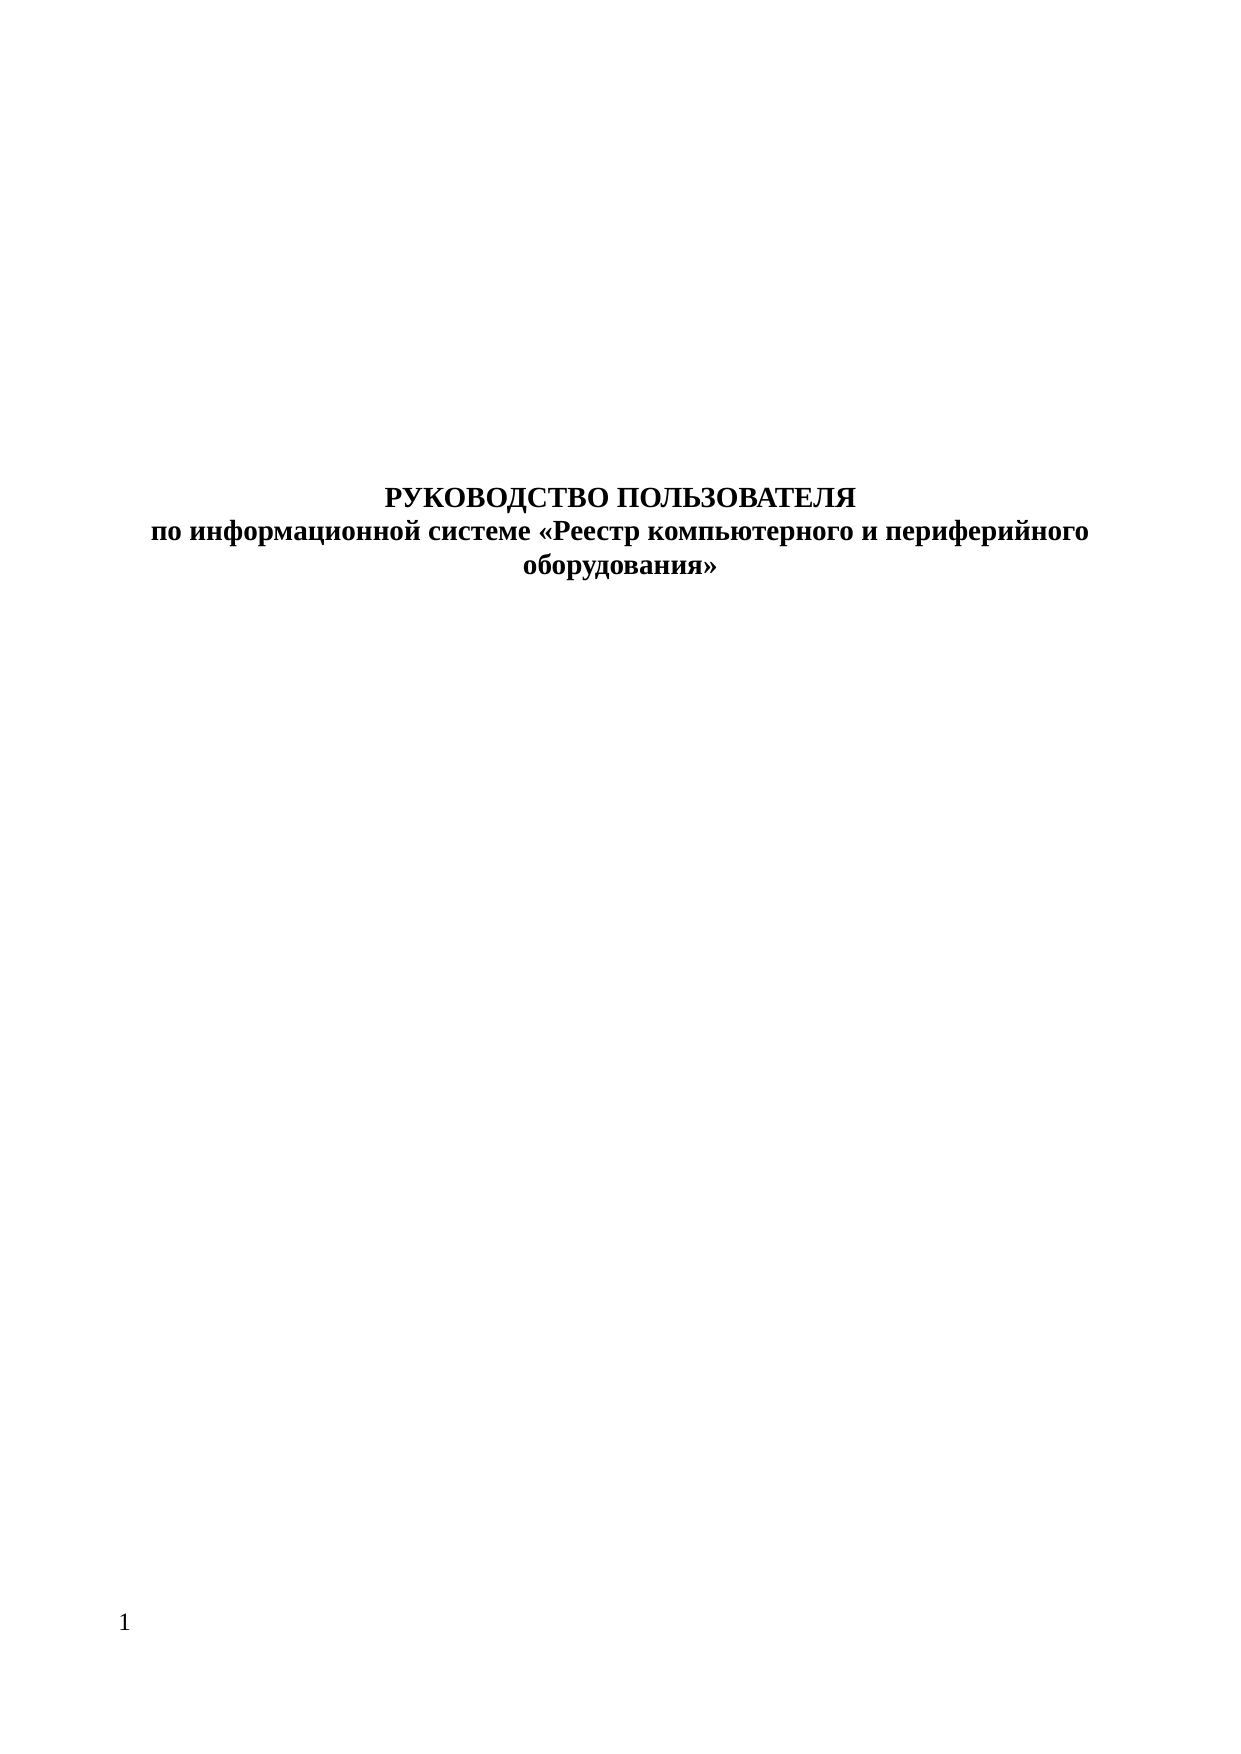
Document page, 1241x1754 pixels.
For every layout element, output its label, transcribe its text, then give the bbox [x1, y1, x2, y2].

text РУКОВОДСТВО ПОЛЬЗОВАТЕЛЯ [118, 480, 1122, 513]
text по информационной системе «Реестр компьютерного и периферийного оборудования» [118, 513, 1122, 581]
